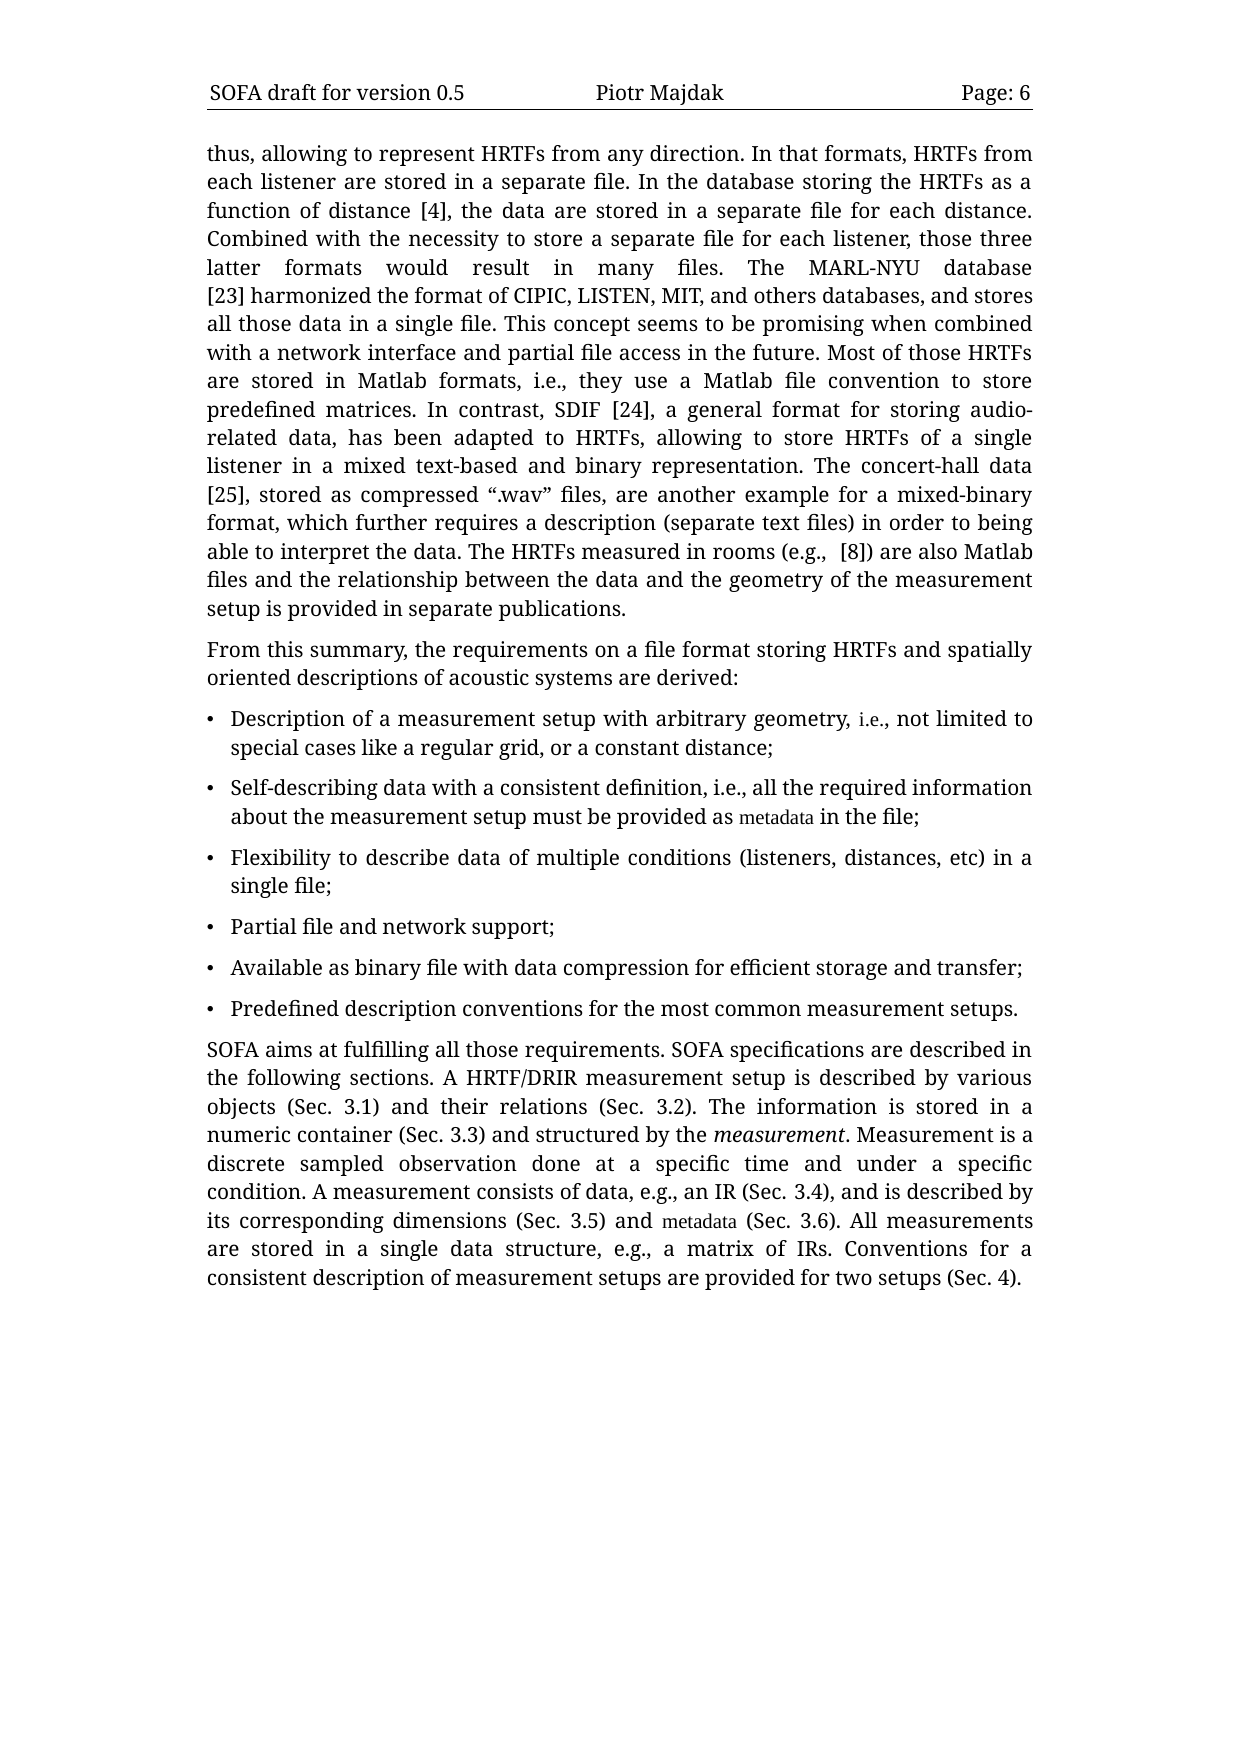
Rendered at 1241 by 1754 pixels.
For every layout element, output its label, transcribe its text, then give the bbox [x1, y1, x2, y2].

text From this summary, the requirements on a file format storing HRTFs and spatially oriented descriptions of acoustic systems are derived: [207, 635, 1033, 692]
text thus, allowing to represent HRTFs from any direction. In that formats, HRTFs from each listener are stored in a separate file. In the database storing the HRTFs as a function of distance [4]⁠, the data are stored in a separate file for each distance. Combined with the necessity to store a separate file for each listener, those three latter formats would result in many files. The MARL-NYU database [23]⁠ harmonized the format of CIPIC, LISTEN, MIT, and others databases, and stores all those data in a single file. This concept seems to be promising when combined with a network interface and partial file access in the future. Most of those HRTFs are stored in Matlab formats, i.e., they use a Matlab file convention to store predefined matrices. In contrast, SDIF [24]⁠, a general format for storing audio-related data, has been adapted to HRTFs, allowing to store HRTFs of a single listener in a mixed text-based and binary representation. The concert-hall data [25]⁠, stored as compressed “.wav” files, are another example for a mixed-binary format, which further requires a description (separate text files) in order to being able to interpret the data. The HRTFs measured in rooms (e.g., [8]⁠) are also Matlab files and the relationship between the data and the geometry of the measurement setup is provided in separate publications. [207, 139, 1033, 622]
list Description of a measurement setup with arbitrary geometry, i.e., not limited to special cases like a regular grid, or a constant distance; [207, 704, 1033, 761]
list Available as binary file with data compression for efficient storage and transfer; [207, 953, 1033, 982]
list Self-describing data with a consistent definition, i.e., all the required information about the measurement setup must be provided as metadata in the file; [207, 773, 1033, 830]
list Predefined description conventions for the most common measurement setups. [207, 994, 1033, 1023]
text SOFA aims at fulfilling all those requirements. SOFA specifications are described in the following sections. A HRTF/DRIR measurement setup is described by various objects (Sec. 3.1) and their relations (Sec. 3.2). The information is stored in a numeric container (Sec. 3.3) and structured by the measurement. Measurement is a discrete sampled observation done at a specific time and under a specific condition. A measurement consists of data, e.g., an IR (Sec. 3.4), and is described by its corresponding dimensions (Sec. 3.5) and metadata (Sec. 3.6). All measurements are stored in a single data structure, e.g., a matrix of IRs. Conventions for a consistent description of measurement setups are provided for two setups (Sec. 4). [207, 1035, 1033, 1291]
list Flexibility to describe data of multiple conditions (listeners, distances, etc) in a single file; [207, 843, 1033, 900]
list Partial file and network support; [207, 912, 1033, 941]
